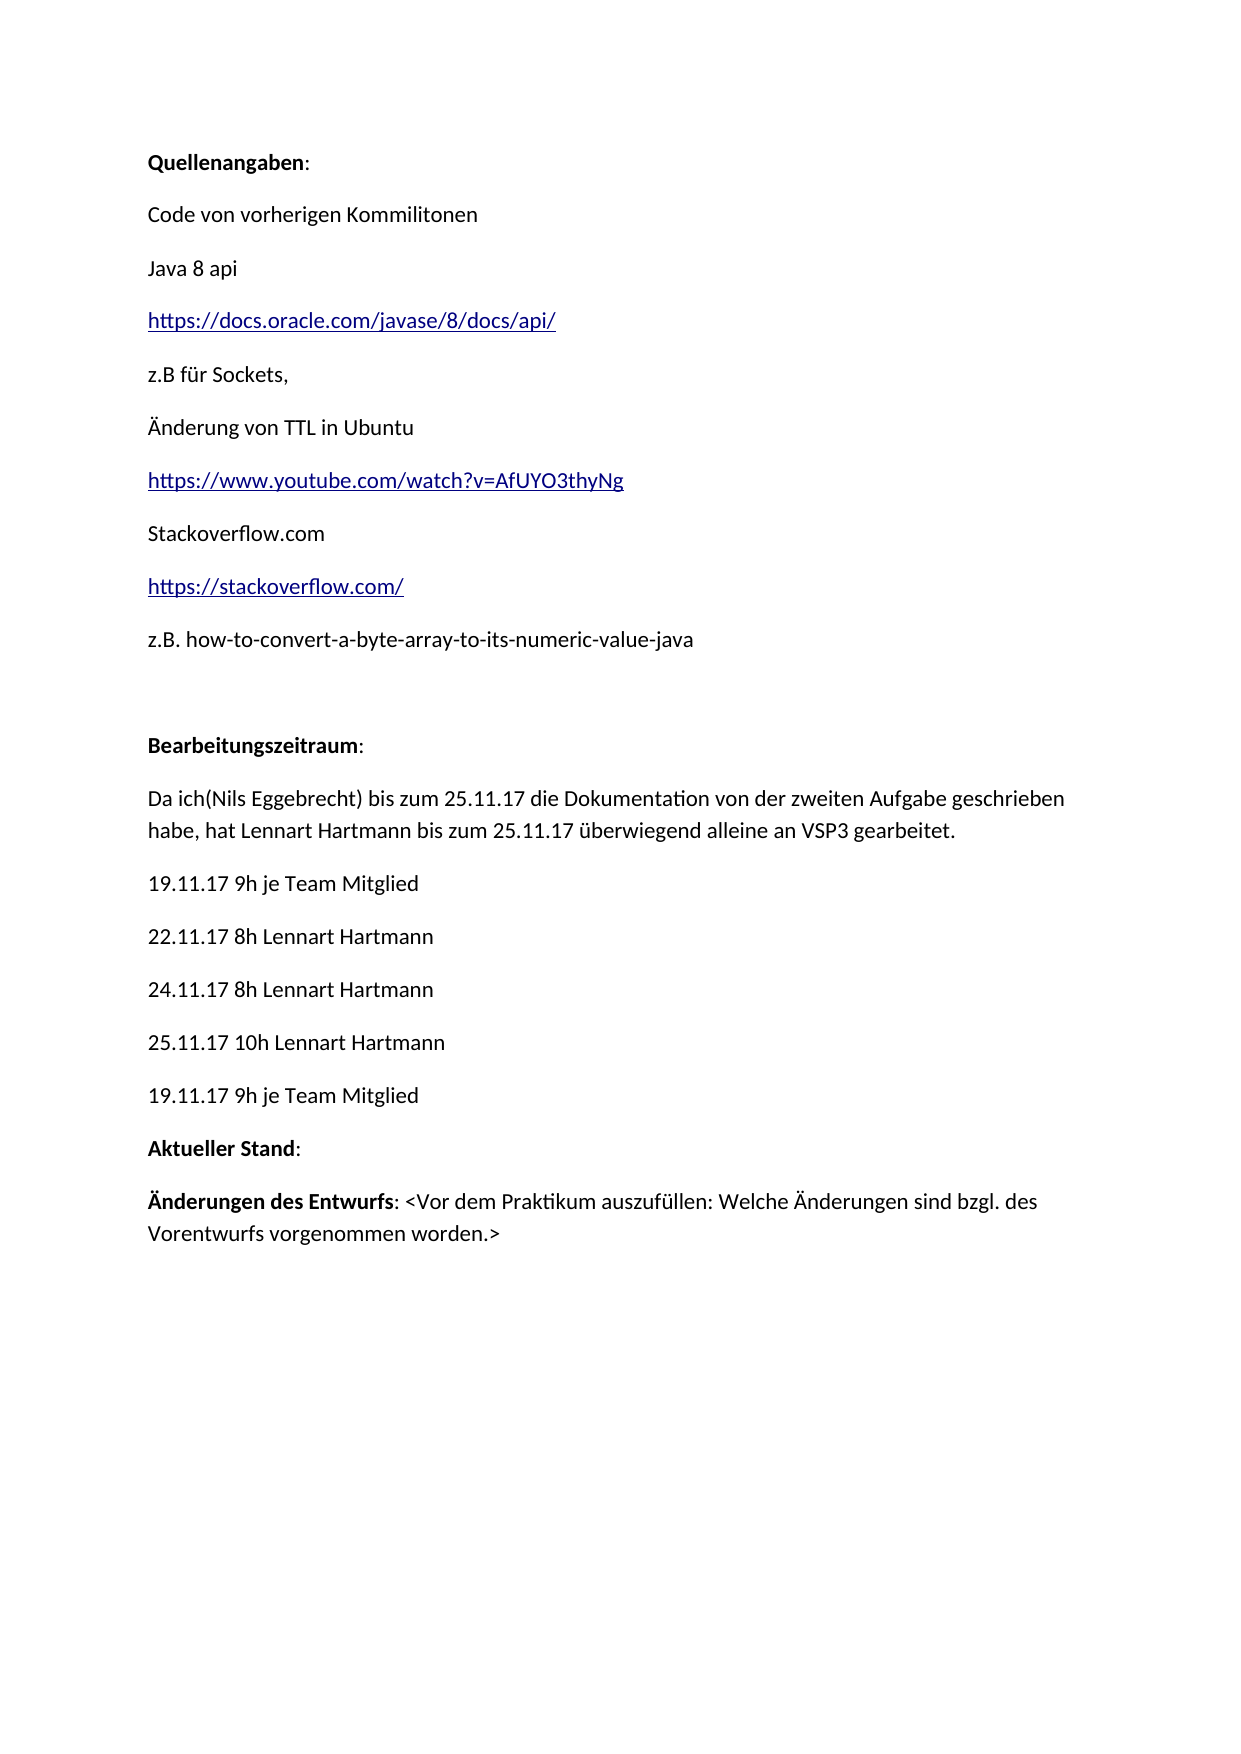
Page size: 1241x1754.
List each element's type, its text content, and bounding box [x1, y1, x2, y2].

text Aktueller Stand: [148, 1134, 1093, 1162]
text 22.11.17 8h Lennart Hartmann [148, 922, 1093, 950]
text Code von vorherigen Kommilitonen [148, 201, 1093, 229]
text https://stackoverflow.com/ [148, 572, 1093, 600]
text https://docs.oracle.com/javase/8/docs/api/ [148, 307, 1093, 335]
text https://www.youtube.com/watch?v=AfUYO3thyNg [148, 466, 1093, 494]
text Da ich(Nils Eggebrecht) bis zum 25.11.17 die Dokumentation von der zweiten Aufgabe geschrieben habe, hat Lennart Hartmann bis zum 25.11.17 überwiegend alleine an VSP3 gearbeitet. [148, 784, 1093, 844]
text Bearbeitungszeitraum: [148, 731, 1093, 759]
text 19.11.17 9h je Team Mitglied [148, 869, 1093, 897]
text 25.11.17 10h Lennart Hartmann [148, 1028, 1093, 1056]
text Änderungen des Entwurfs: <Vor dem Praktikum auszufüllen: Welche Änderungen sind bzgl. des Vorentwurfs vorgenommen worden.> [148, 1187, 1093, 1247]
text Stackoverflow.com [148, 519, 1093, 547]
text 24.11.17 8h Lennart Hartmann [148, 975, 1093, 1003]
text 19.11.17 9h je Team Mitglied [148, 1081, 1093, 1109]
text Java 8 api [148, 254, 1093, 282]
text z.B für Sockets, [148, 360, 1093, 388]
text Änderung von TTL in Ubuntu [148, 413, 1093, 441]
text Quellenangaben: [148, 148, 1093, 176]
text z.B. how-to-convert-a-byte-array-to-its-numeric-value-java [148, 625, 1093, 653]
